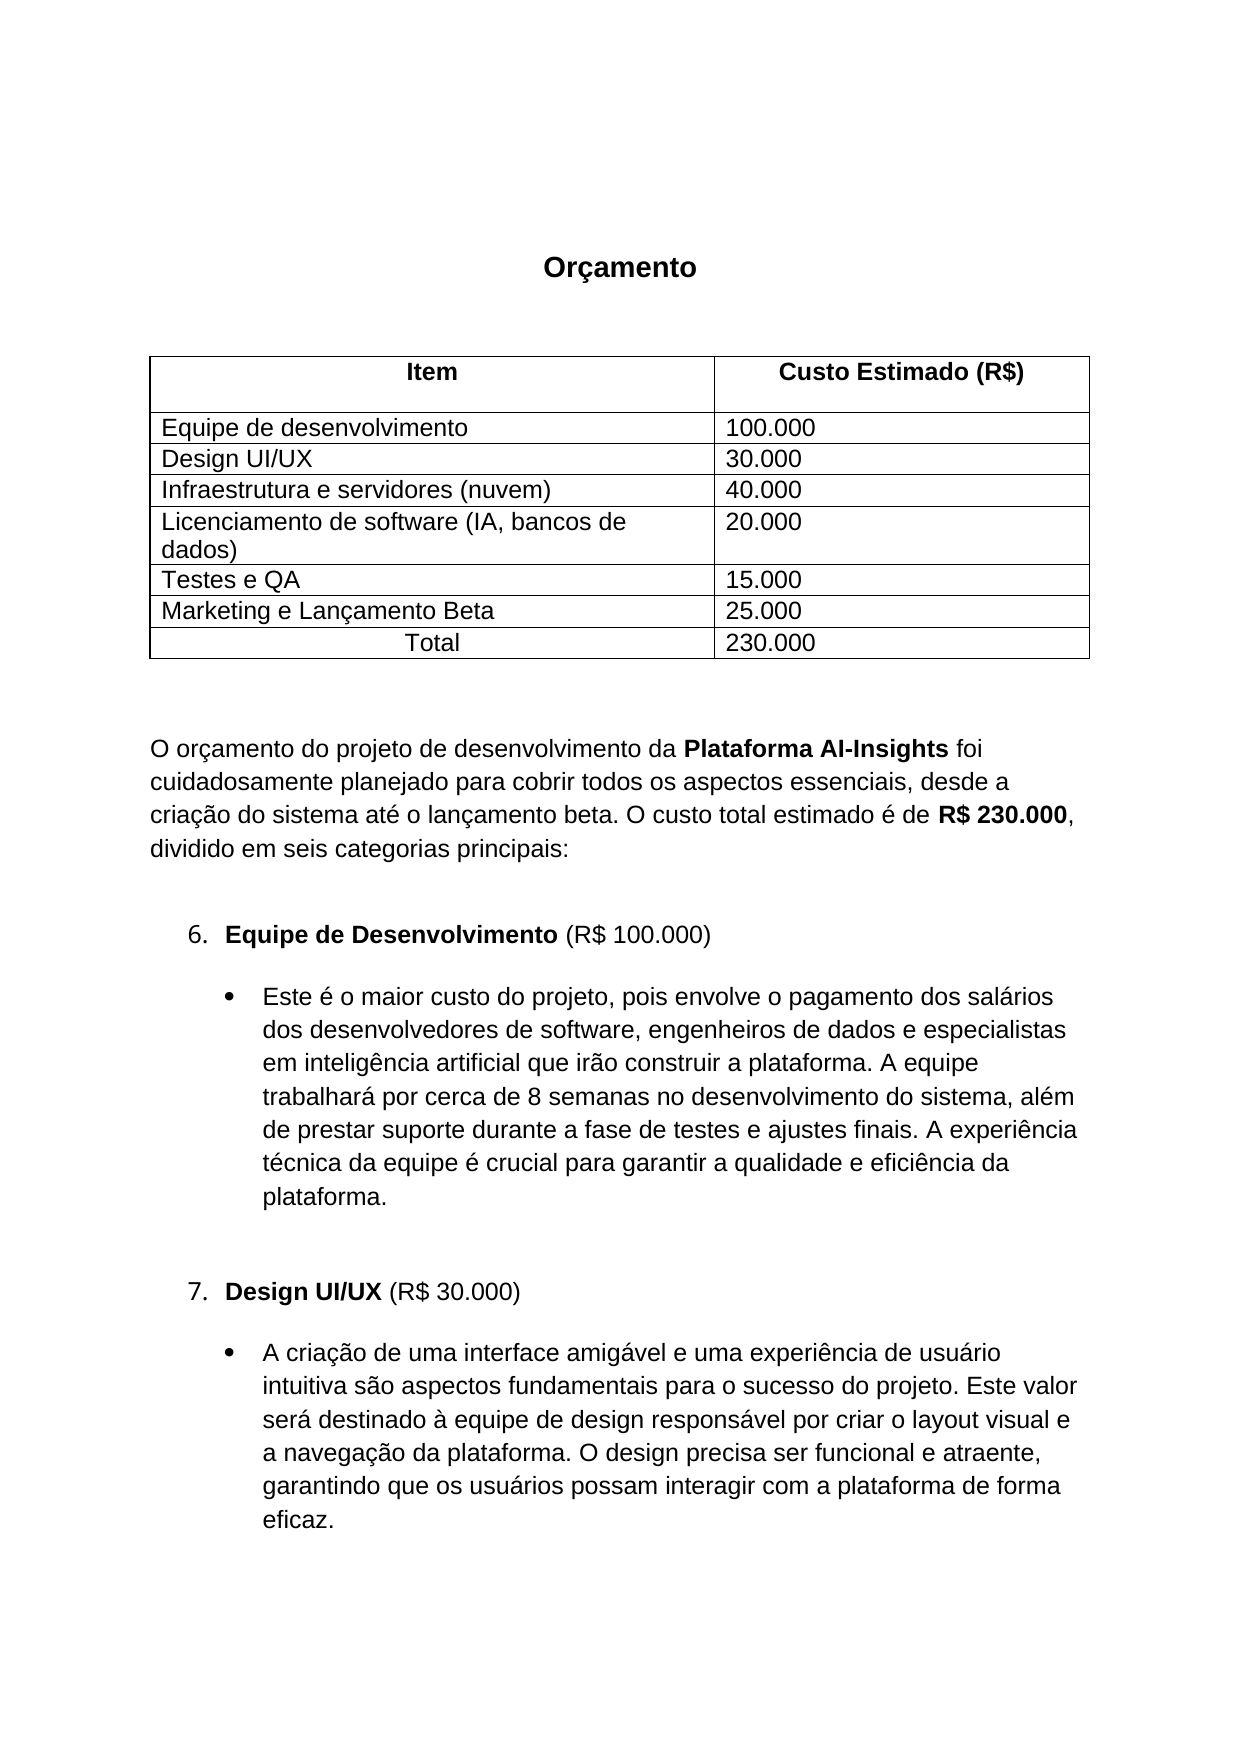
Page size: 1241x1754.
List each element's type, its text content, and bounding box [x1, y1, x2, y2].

table_cell 100.000 [715, 413, 1089, 443]
table_header Item [151, 357, 714, 412]
table_cell Marketing e Lançamento Beta [151, 596, 714, 627]
list Equipe de Desenvolvimento (R$ 100.000) [187, 917, 1090, 951]
table_cell Design UI/UX [151, 444, 714, 474]
table_cell 25.000 [715, 596, 1089, 627]
table_cell 20.000 [715, 507, 1089, 564]
table_cell Total [151, 628, 714, 658]
table_cell Equipe de desenvolvimento [151, 413, 714, 443]
table_header Custo Estimado (R$) [715, 357, 1089, 412]
list Este é o maior custo do projeto, pois envolve o pagamento dos salários dos desenvolvedores de software, engenheiros de dados e especialistas em inteligência artificial que irão construir a plataforma. A equipe trabalhará por cerca de 8 semanas no desenvolvimento do sistema, além de prestar suporte durante a fase de testes e ajustes finais. A experiência técnica da equipe é crucial para garantir a qualidade e eficiência da plataforma. [225, 982, 1090, 1211]
table_cell 40.000 [715, 475, 1089, 506]
text Orçamento [150, 250, 1090, 283]
text O orçamento do projeto de desenvolvimento da Plataforma AI-Insights foi cuidadosamente planejado para cobrir todos os aspectos essenciais, desde a criação do sistema até o lançamento beta. O custo total estimado é de R$ 230.000, dividido em seis categorias principais: [150, 734, 1090, 863]
table_cell Licenciamento de software (IA, bancos de dados) [151, 507, 714, 564]
list A criação de uma interface amigável e uma experiência de usuário intuitiva são aspectos fundamentais para o sucesso do projeto. Este valor será destinado à equipe de design responsável por criar o layout visual e a navegação da plataforma. O design precisa ser funcional e atraente, garantindo que os usuários possam interagir com a plataforma de forma eficaz. [225, 1338, 1090, 1533]
table_cell 15.000 [715, 565, 1089, 595]
table_cell Testes e QA [151, 565, 714, 595]
table_cell 30.000 [715, 444, 1089, 474]
table_cell Infraestrutura e servidores (nuvem) [151, 475, 714, 506]
table_cell 230.000 [715, 628, 1089, 658]
list Design UI/UX (R$ 30.000) [187, 1273, 1090, 1307]
